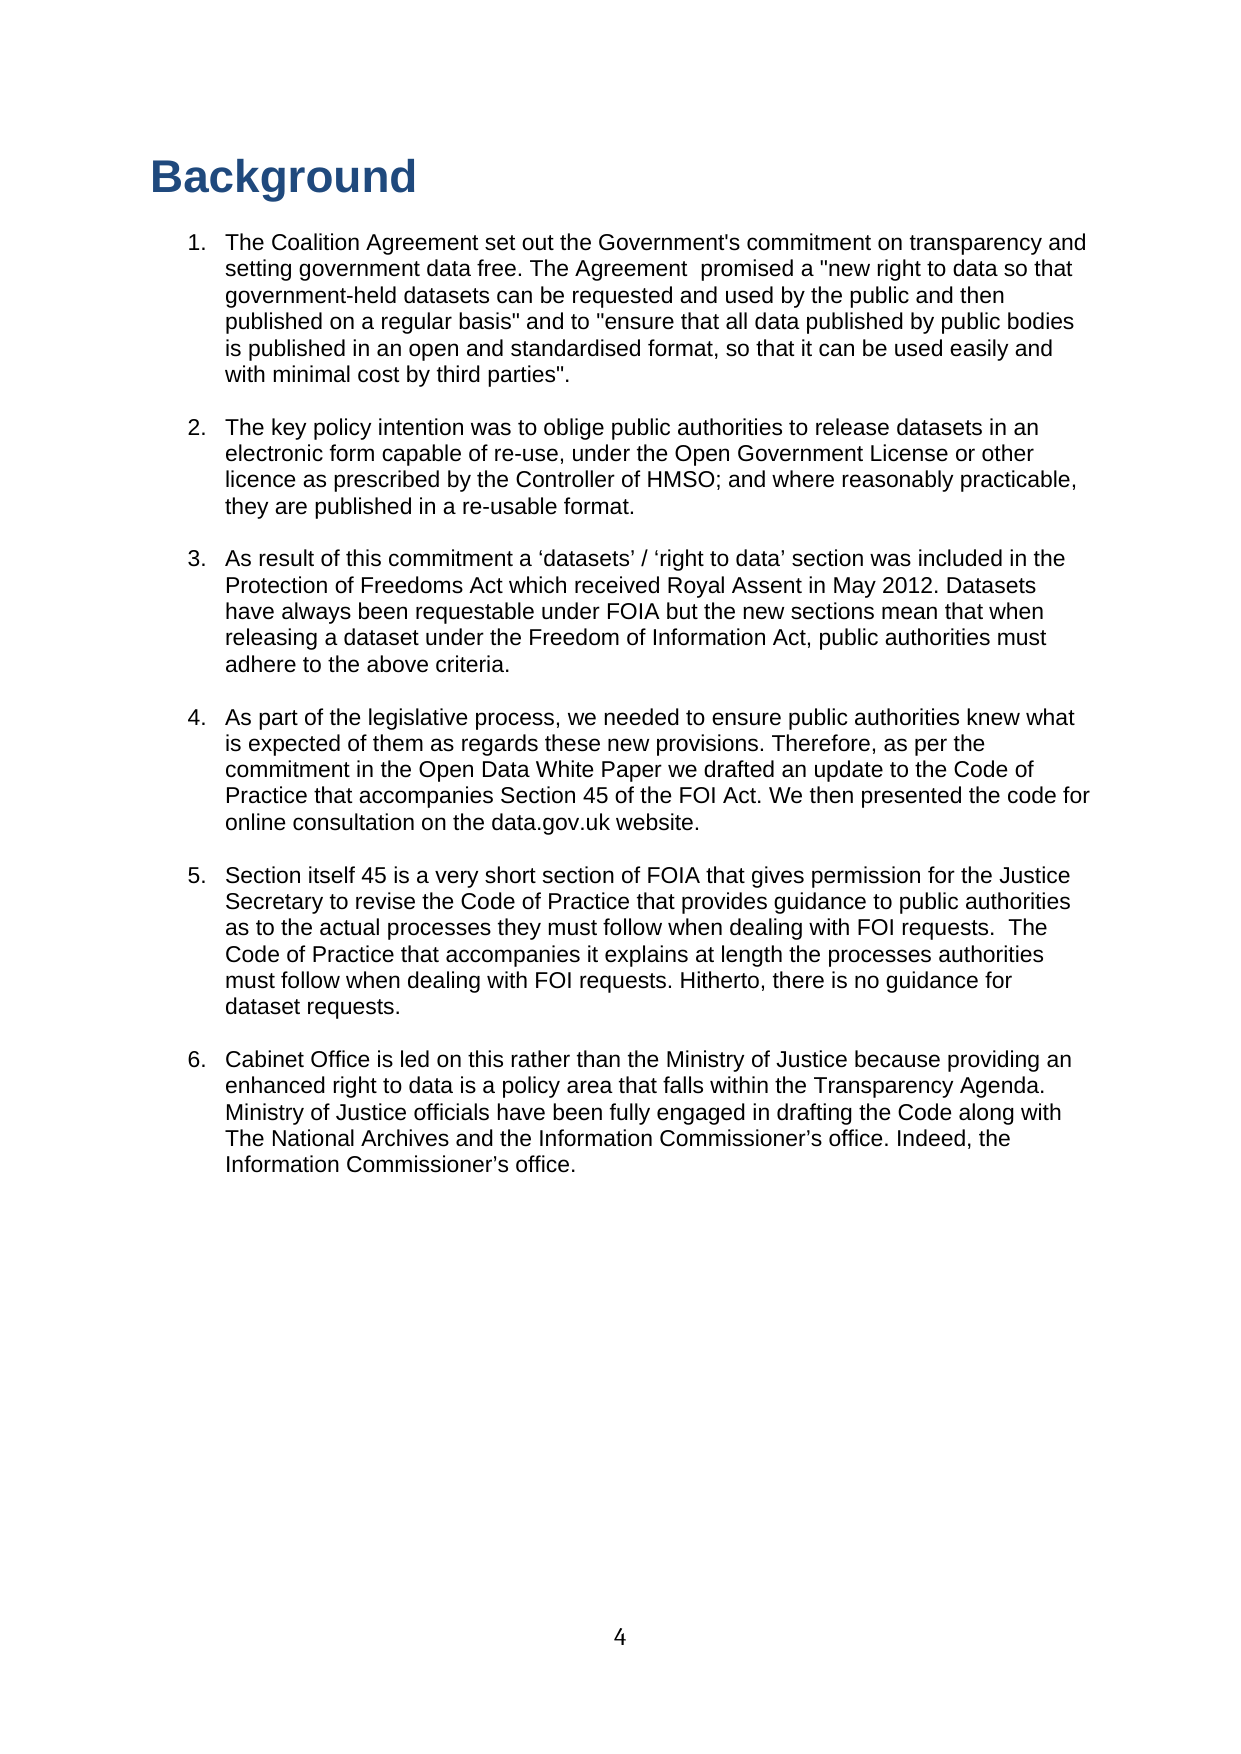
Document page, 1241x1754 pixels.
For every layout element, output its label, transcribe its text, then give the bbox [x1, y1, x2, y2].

list As result of this commitment a ‘datasets’ / ‘right to data’ section was included in the Protection of Freedoms Act which received Royal Assent in May 2012. Datasets have always been requestable under FOIA but the new sections mean that when releasing a dataset under the Freedom of Information Act, public authorities must adhere to the above criteria. [187, 545, 1090, 677]
list The Coalition Agreement set out the Government's commitment on transparency and setting government data free. The Agreement promised a "new right to data so that government-held datasets can be requested and used by the public and then published on a regular basis" and to "ensure that all data published by public bodies is published in an open and standardised format, so that it can be used easily and with minimal cost by third parties". [187, 229, 1090, 387]
list As part of the legislative process, we needed to ensure public authorities knew what is expected of them as regards these new provisions. Therefore, as per the commitment in the Open Data White Paper we drafted an update to the Code of Practice that accompanies Section 45 of the FOI Act. We then presented the code for online consultation on the data.gov.uk website. [187, 703, 1090, 835]
list Section itself 45 is a very short section of FOIA that gives permission for the Justice Secretary to revise the Code of Practice that provides guidance to public authorities as to the actual processes they must follow when dealing with FOI requests. The Code of Practice that accompanies it explains at length the processes authorities must follow when dealing with FOI requests. Hitherto, there is no guidance for dataset requests. [187, 862, 1090, 1020]
list The key policy intention was to oblige public authorities to release datasets in an electronic form capable of re-use, under the Open Government License or other licence as prescribed by the Controller of HMSO; and where reasonably practicable, they are published in a re-usable format. [187, 413, 1090, 519]
text Background [150, 150, 1090, 203]
list Cabinet Office is led on this rather than the Ministry of Justice because providing an enhanced right to data is a policy area that falls within the Transparency Agenda. Ministry of Justice officials have been fully engaged in drafting the Code along with The National Archives and the Information Commissioner’s office. Indeed, the Information Commissioner’s office. [187, 1046, 1090, 1178]
